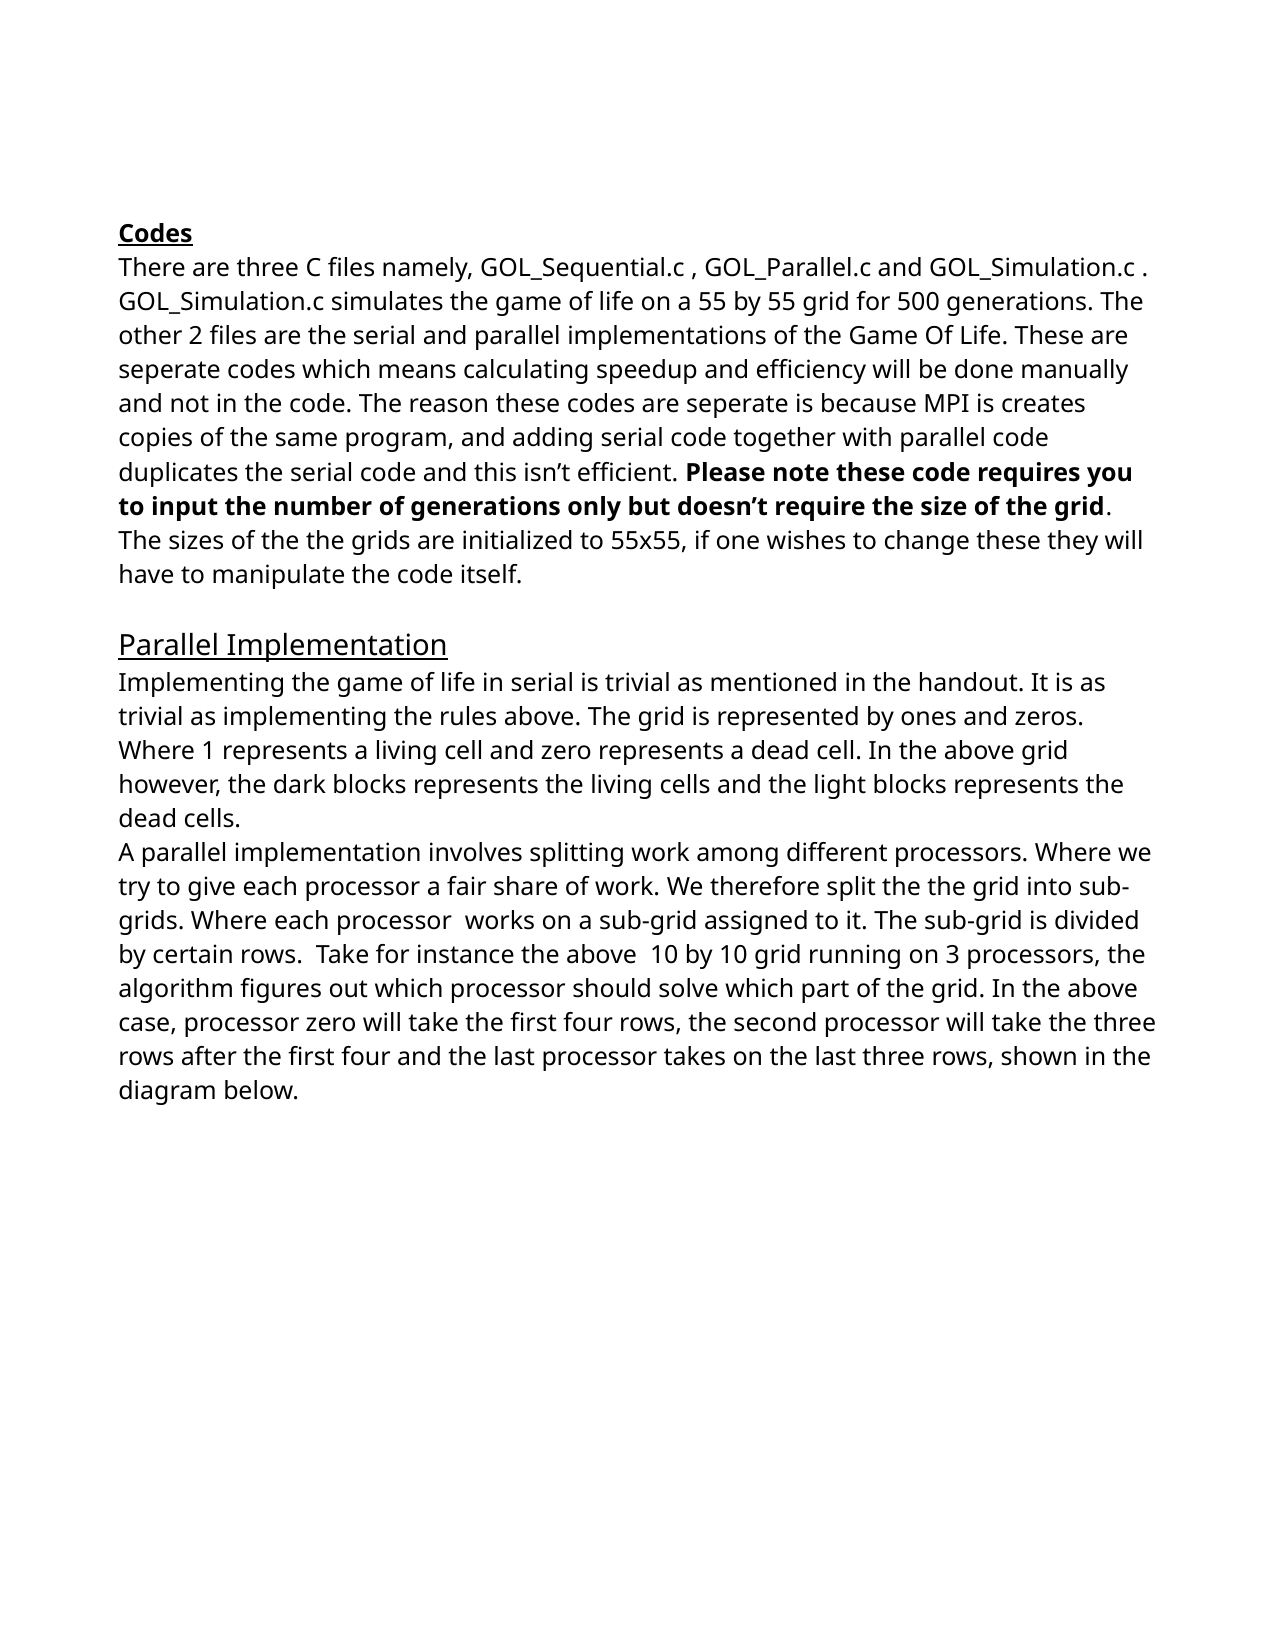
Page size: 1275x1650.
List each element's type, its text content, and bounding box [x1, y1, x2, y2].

text Codes [118, 216, 1157, 250]
text There are three C files namely, GOL_Sequential.c , GOL_Parallel.c and GOL_Simulation.c . GOL_Simulation.c simulates the game of life on a 55 by 55 grid for 500 generations. The other 2 files are the serial and parallel implementations of the Game Of Life. These are seperate codes which means calculating speedup and efficiency will be done manually and not in the code. The reason these codes are seperate is because MPI is creates copies of the same program, and adding serial code together with parallel code duplicates the serial code and this isn’t efficient. Please note these code requires you to input the number of generations only but doesn’t require the size of the grid. The sizes of the the grids are initialized to 55x55, if one wishes to change these they will have to manipulate the code itself. [118, 250, 1157, 590]
text A parallel implementation involves splitting work among different processors. Where we try to give each processor a fair share of work. We therefore split the the grid into sub-grids. Where each processor works on a sub-grid assigned to it. The sub-grid is divided by certain rows. Take for instance the above 10 by 10 grid running on 3 processors, the algorithm figures out which processor should solve which part of the grid. In the above case, processor zero will take the first four rows, the second processor will take the three rows after the first four and the last processor takes on the last three rows, shown in the diagram below. [118, 834, 1157, 1107]
text Implementing the game of life in serial is trivial as mentioned in the handout. It is as trivial as implementing the rules above. The grid is represented by ones and zeros. Where 1 represents a living cell and zero represents a dead cell. In the above grid however, the dark blocks represents the living cells and the light blocks represents the dead cells. [118, 664, 1157, 834]
text Parallel Implementation [118, 624, 1157, 664]
